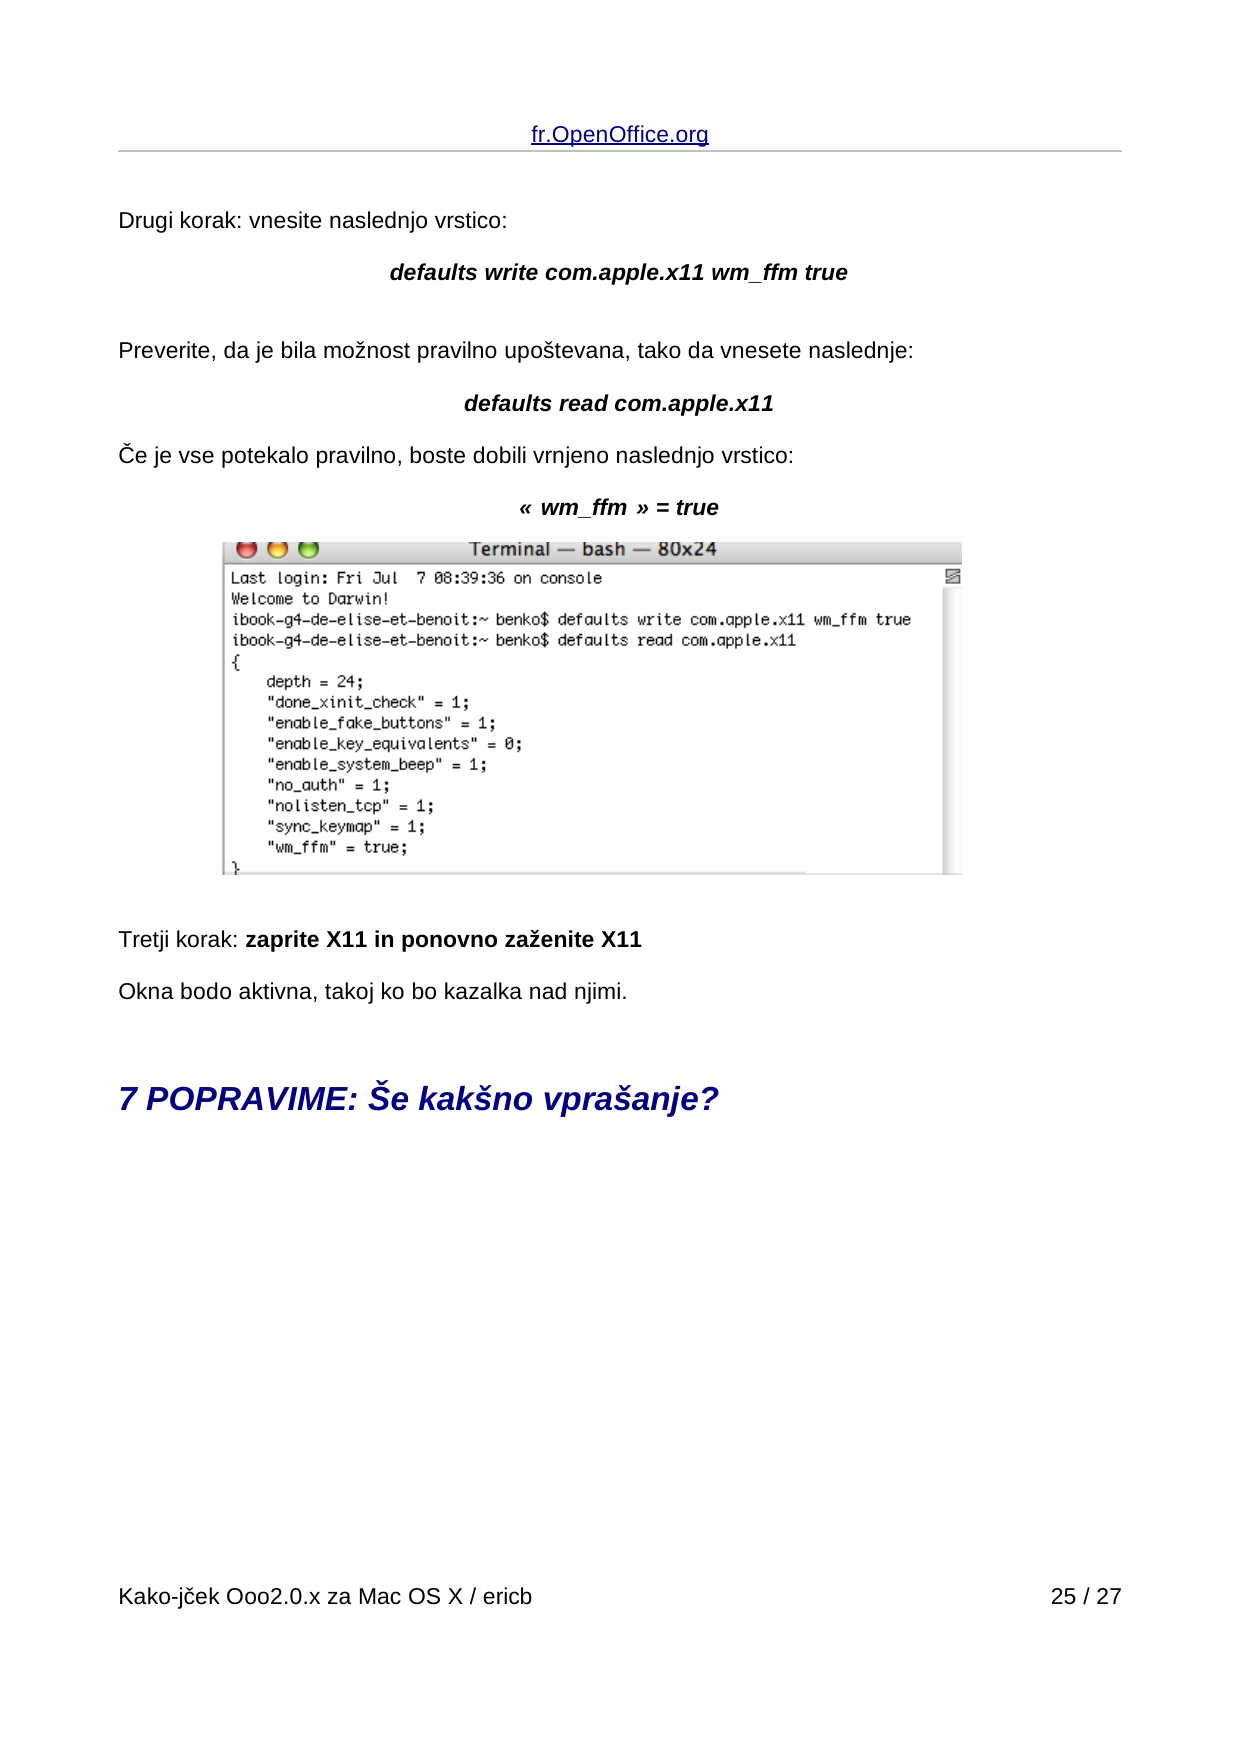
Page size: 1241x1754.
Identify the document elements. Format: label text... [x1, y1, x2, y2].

text defaults write com.apple.x11 wm_ffm true [118, 260, 1122, 286]
text Okna bodo aktivna, takoj ko bo kazalka nad njimi. [118, 978, 1122, 1004]
text Če je vse potekalo pravilno, boste dobili vrnjeno naslednjo vrstico: [118, 442, 1122, 468]
text « wm_ffm » = true [118, 494, 1122, 520]
subtitle 7 POPRAVIME: Še kakšno vprašanje? [118, 1080, 1122, 1118]
text Drugi korak: vnesite naslednjo vrstico: [118, 208, 1122, 234]
text Tretji korak: zaprite X11 in ponovno zaženite X11 [118, 926, 1122, 952]
text defaults read com.apple.x11 [118, 390, 1122, 416]
text Preverite, da je bila možnost pravilno upoštevana, tako da vnesete naslednje: [118, 338, 1122, 364]
picture [222, 542, 962, 875]
